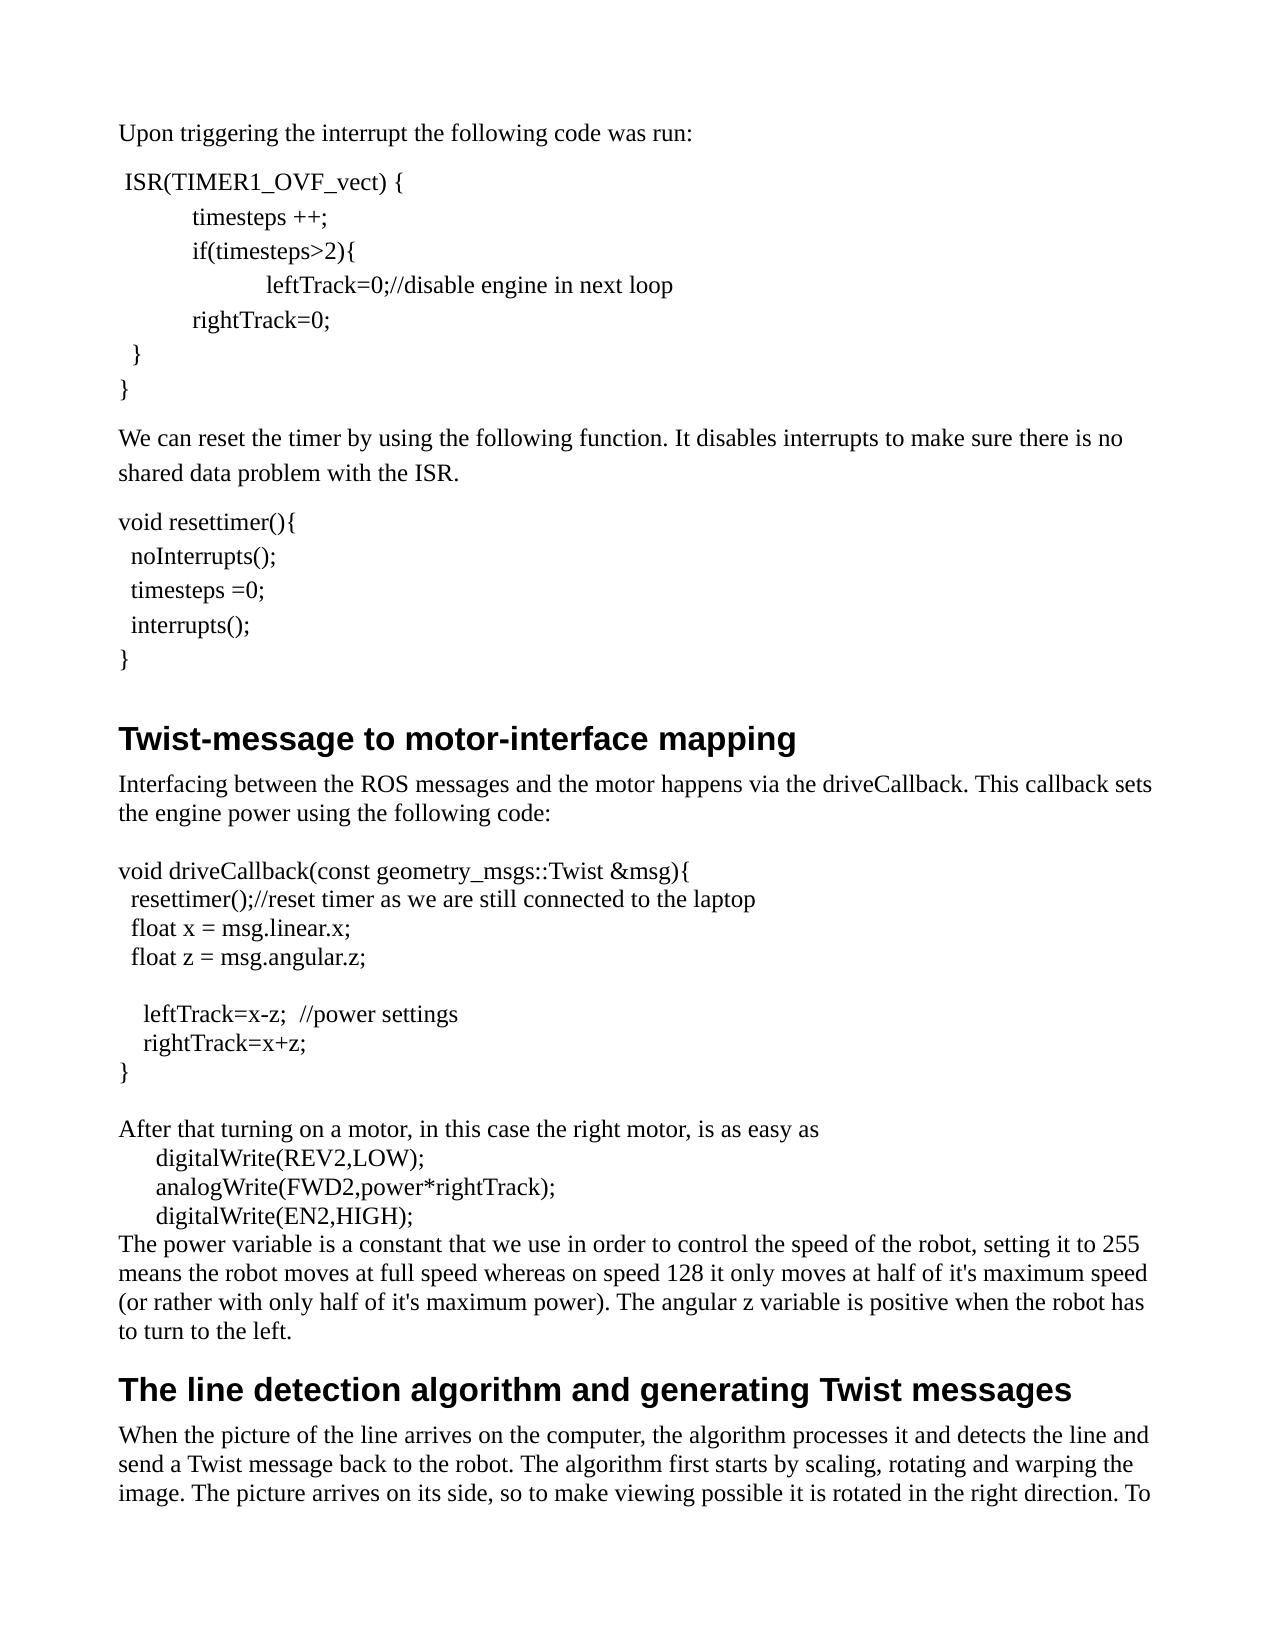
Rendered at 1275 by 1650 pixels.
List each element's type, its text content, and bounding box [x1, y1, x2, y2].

text void resettimer(){ noInterrupts(); timesteps =0; interrupts(); } [118, 507, 1157, 673]
text float x = msg.linear.x; [118, 913, 1157, 942]
text void driveCallback(const geometry_msgs::Twist &msg){ [118, 856, 1157, 884]
text After that turning on a motor, in this case the right motor, is as easy as [118, 1114, 1157, 1143]
text Interfacing between the ROS messages and the motor happens via the driveCallback. This callback sets the engine power using the following code: [118, 769, 1157, 827]
text analogWrite(FWD2,power*rightTrack); [118, 1172, 1157, 1201]
text The power variable is a constant that we use in order to control the speed of the robot, setting it to 255 means the robot moves at full speed whereas on speed 128 it only moves at half of it's maximum speed (or rather with only half of it's maximum power). The angular z variable is positive when the robot has to turn to the left. [118, 1229, 1157, 1344]
text rightTrack=x+z; [118, 1028, 1157, 1057]
text digitalWrite(EN2,HIGH); [118, 1201, 1157, 1229]
text Upon triggering the interrupt the following code was run: [118, 118, 1157, 147]
text resettimer();//reset timer as we are still connected to the laptop [118, 884, 1157, 913]
text leftTrack=x-z; //power settings [118, 999, 1157, 1028]
text When the picture of the line arrives on the computer, the algorithm processes it and detects the line and send a Twist message back to the robot. The algorithm first starts by scaling, rotating and warping the image. The picture arrives on its side, so to make viewing possible it is rotated in the right direction. To [118, 1421, 1157, 1507]
text float z = msg.angular.z; [118, 942, 1157, 971]
text } [118, 1057, 1157, 1086]
subtitle The line detection algorithm and generating Twist messages [118, 1369, 1157, 1408]
text ISR(TIMER1_OVF_vect) { timesteps ++; if(timesteps>2){ leftTrack=0;//disable engine in next loop rightTrack=0; } } [118, 167, 1157, 403]
text We can reset the timer by using the following function. It disables interrupts to make sure there is no shared data problem with the ISR. [118, 423, 1157, 486]
text digitalWrite(REV2,LOW); [118, 1143, 1157, 1172]
subtitle Twist-message to motor-interface mapping [118, 719, 1157, 757]
